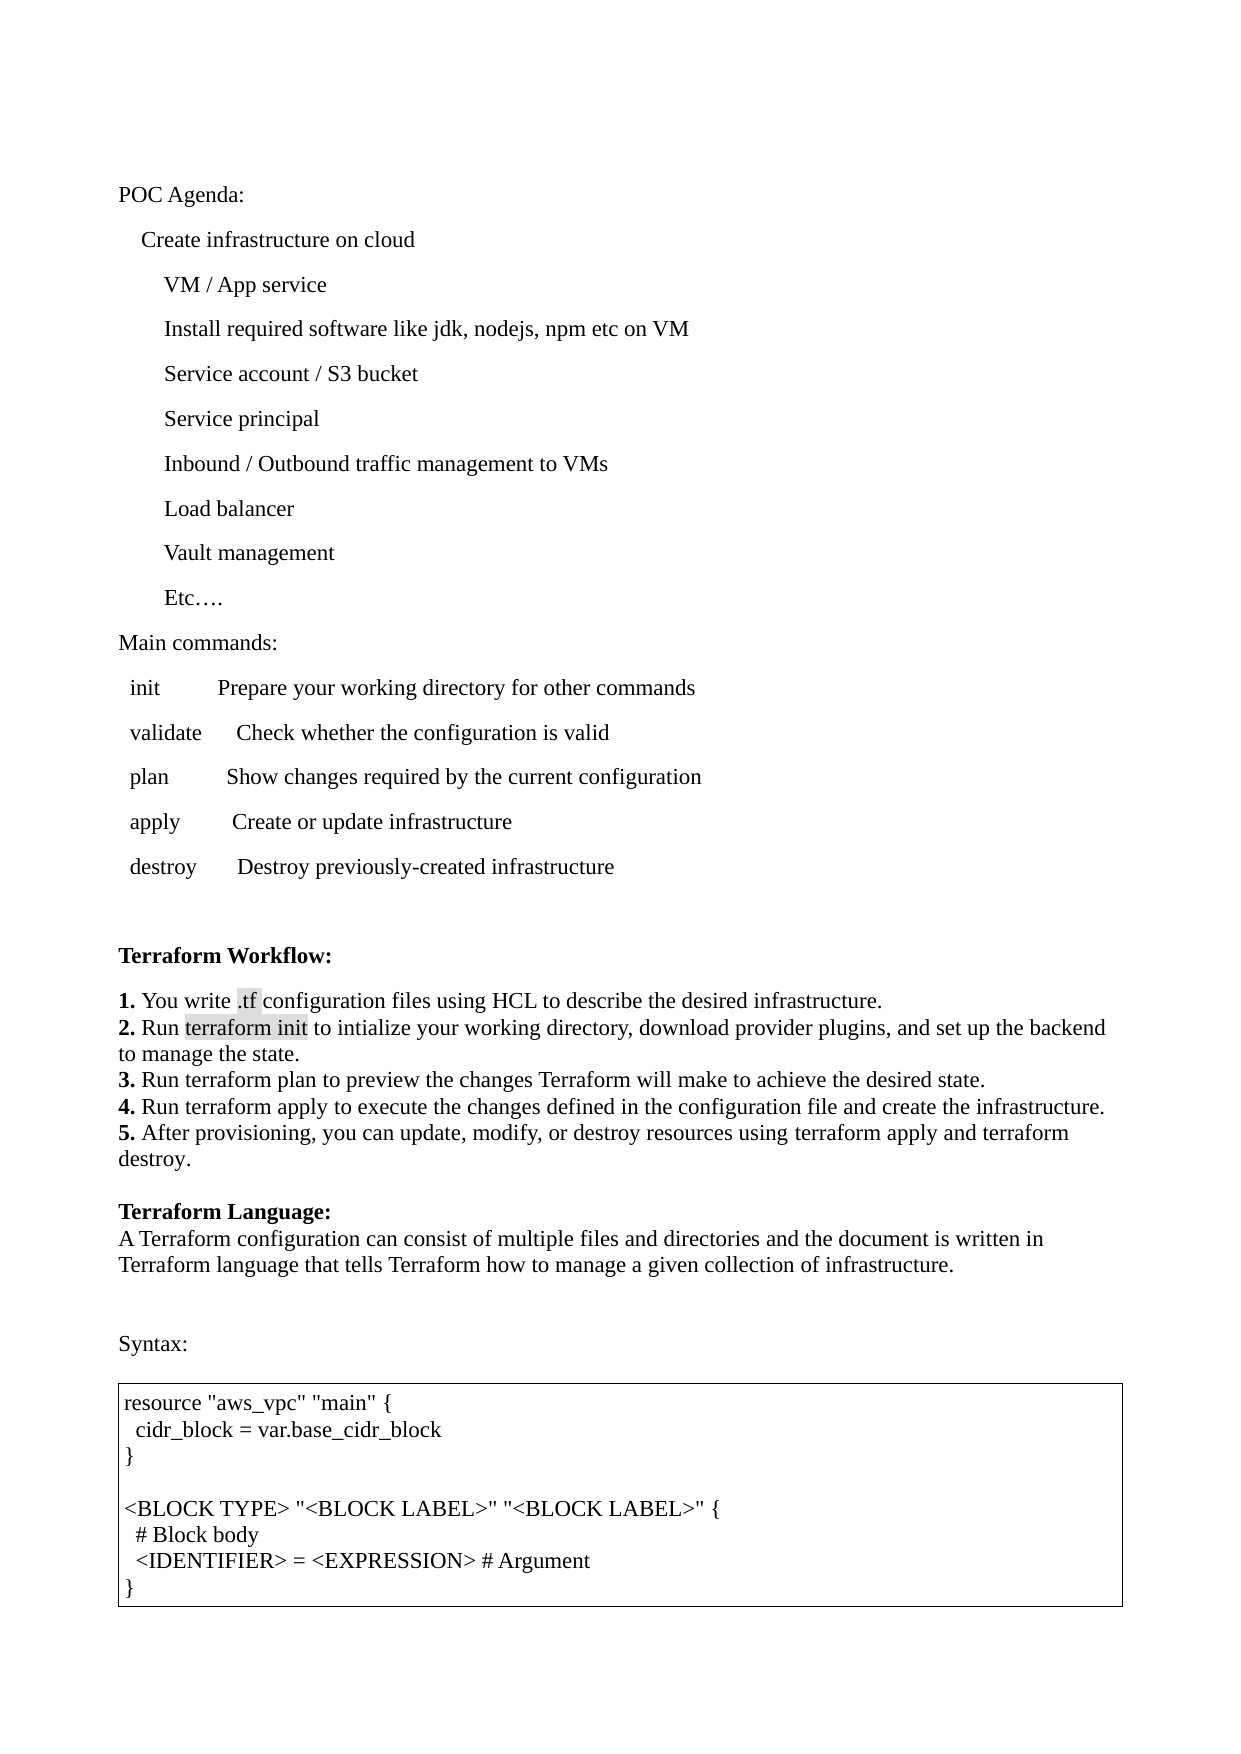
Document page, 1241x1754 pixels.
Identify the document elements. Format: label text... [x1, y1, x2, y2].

text Main commands: [118, 629, 1122, 655]
text Service principal [118, 405, 1122, 431]
text POC Agenda: [118, 181, 1122, 207]
text init Prepare your working directory for other commands [118, 674, 1122, 700]
text 1. You write .tf configuration files using HCL to describe the desired infrastructure. [118, 987, 1122, 1014]
text Terraform Language: [118, 1198, 1122, 1224]
text Service account / S3 bucket [118, 360, 1122, 387]
text 5. After provisioning, you can update, modify, or destroy resources using terraform apply and terraform destroy. [118, 1119, 1122, 1172]
text Vault management [118, 539, 1122, 566]
text VM / App service [118, 271, 1122, 297]
text Inbound / Outbound traffic management to VMs [118, 450, 1122, 476]
table_header resource "aws_vpc" "main" { cidr_block = var.base_cidr_block } <BLOCK TYPE> "<BLOCK LABEL>" "<BLOCK LABEL>" { # Block body <IDENTIFIER> = <EXPRESSION> # Argument } [119, 1384, 1122, 1606]
text Terraform Workflow: [118, 943, 1122, 969]
text A Terraform configuration can consist of multiple files and directories and the document is written in Terraform language that tells Terraform how to manage a given collection of infrastructure. [118, 1224, 1122, 1277]
text destroy Destroy previously-created infrastructure [118, 853, 1122, 879]
text Etc…. [118, 584, 1122, 611]
text Install required software like jdk, nodejs, npm etc on VM [118, 316, 1122, 342]
text 3. Run terraform plan to preview the changes Terraform will make to achieve the desired state. [118, 1066, 1122, 1093]
text Load balancer [118, 495, 1122, 521]
text Syntax: [118, 1330, 1122, 1356]
text Create infrastructure on cloud [118, 226, 1122, 252]
text plan Show changes required by the current configuration [118, 763, 1122, 790]
text 4. Run terraform apply to execute the changes defined in the configuration file and create the infrastructure. [118, 1093, 1122, 1119]
text validate Check whether the configuration is valid [118, 719, 1122, 745]
text 2. Run terraform init to intialize your working directory, download provider plugins, and set up the backend to manage the state. [118, 1014, 1122, 1066]
text apply Create or update infrastructure [118, 808, 1122, 834]
